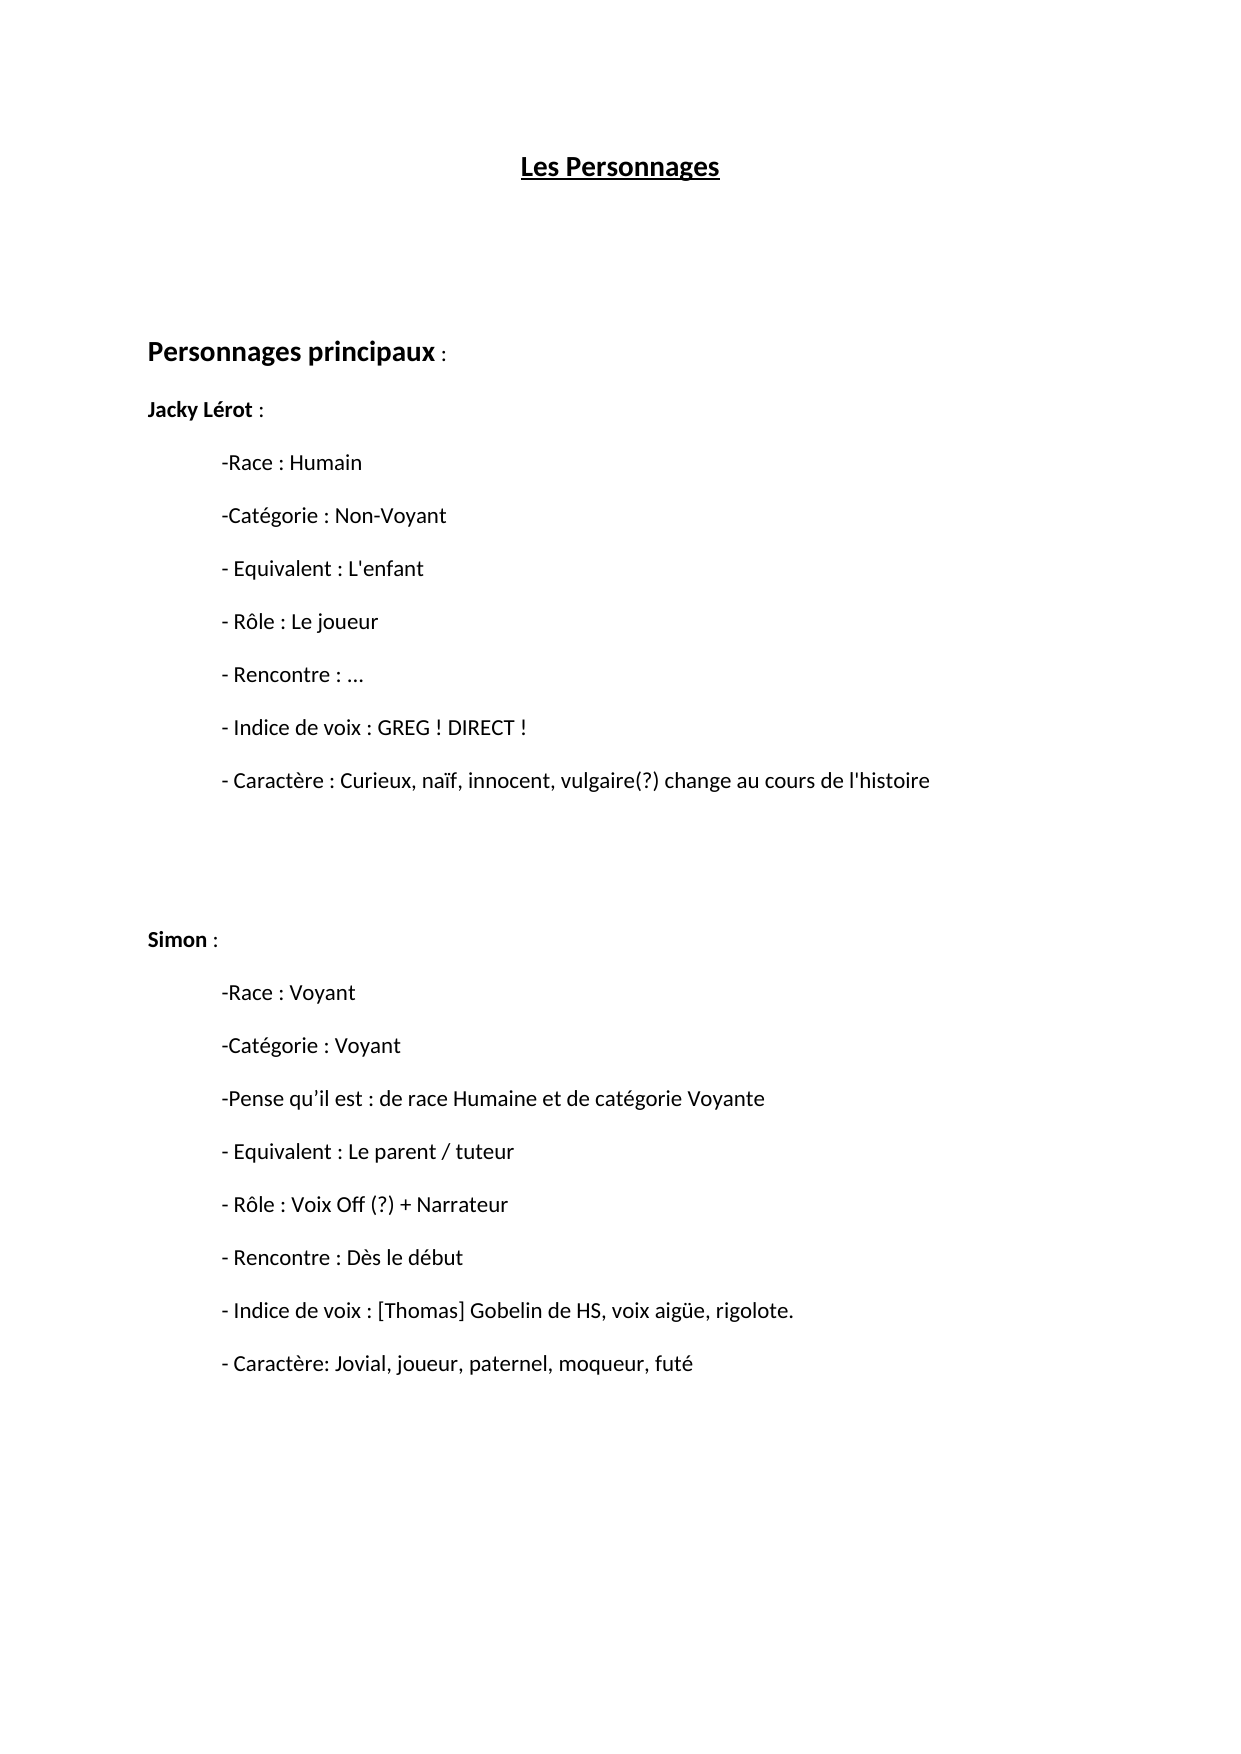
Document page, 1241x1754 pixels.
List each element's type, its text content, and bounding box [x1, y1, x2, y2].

text - Rôle : Le joueur [148, 607, 1093, 635]
text - Equivalent : Le parent / tuteur [148, 1137, 1093, 1165]
text -Catégorie : Non-Voyant [148, 501, 1093, 529]
text - Indice de voix : [Thomas] Gobelin de HS, voix aigüe, rigolote. [148, 1296, 1093, 1324]
text - Rencontre : Dès le début [148, 1243, 1093, 1271]
text -Race : Voyant [148, 978, 1093, 1006]
text Simon : [148, 925, 1093, 953]
text Personnages principaux : [148, 333, 1093, 368]
text - Rôle : Voix Off (?) + Narrateur [148, 1190, 1093, 1218]
text -Pense qu’il est : de race Humaine et de catégorie Voyante [148, 1084, 1093, 1112]
text - Equivalent : L'enfant [148, 554, 1093, 582]
text - Caractère: Jovial, joueur, paternel, moqueur, futé [148, 1349, 1093, 1377]
text -Catégorie : Voyant [148, 1031, 1093, 1059]
text - Indice de voix : GREG ! DIRECT ! [148, 713, 1093, 741]
text - Caractère : Curieux, naïf, innocent, vulgaire(?) change au cours de l'histoire [148, 766, 1093, 794]
text Les Personnages [148, 148, 1093, 183]
text - Rencontre : ... [148, 660, 1093, 688]
text -Race : Humain [148, 448, 1093, 476]
text Jacky Lérot : [148, 395, 1093, 423]
